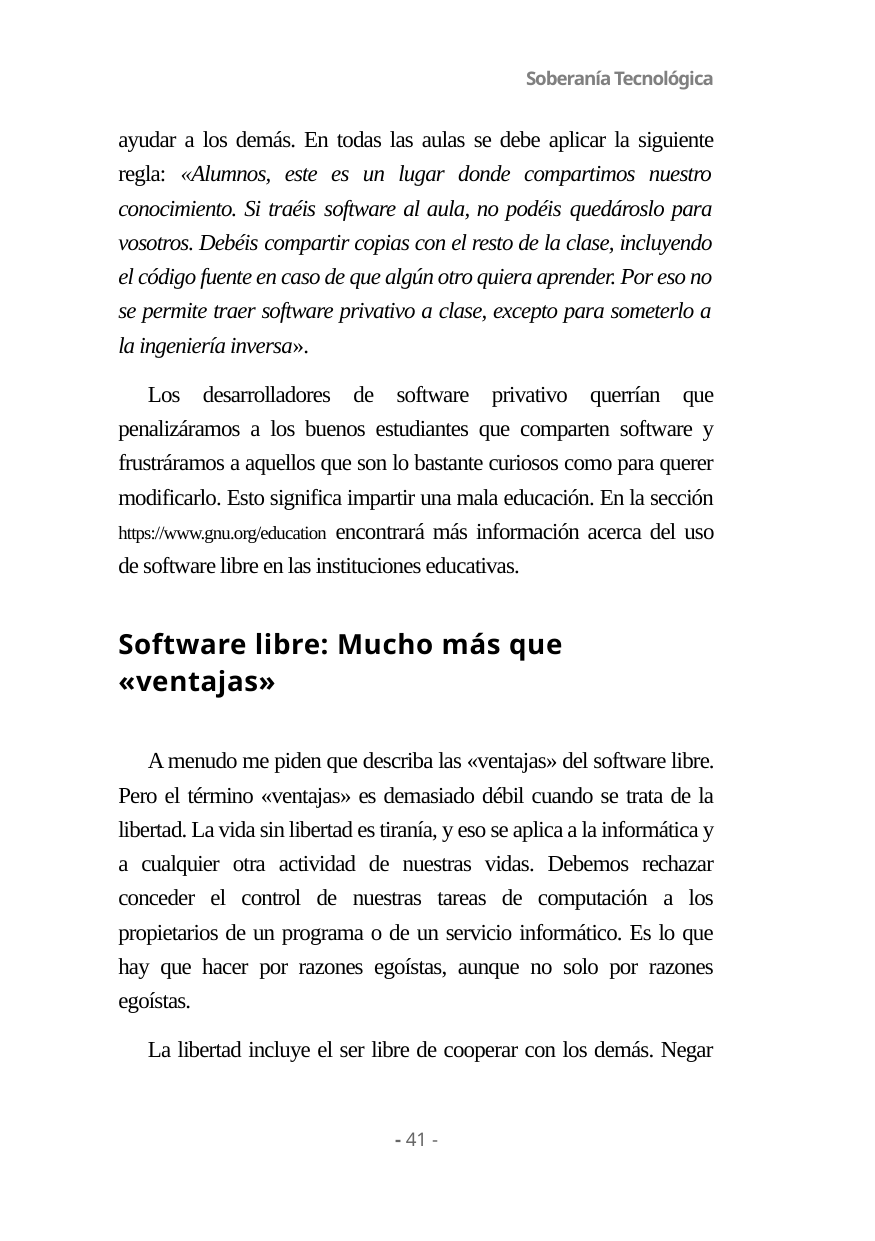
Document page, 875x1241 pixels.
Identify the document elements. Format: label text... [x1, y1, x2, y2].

text Los desarrolladores de software privativo querrían que penalizáramos a los buenos estudiantes que comparten software y frustráramos a aquellos que son lo bastante curiosos como para querer modificarlo. Esto significa impartir una mala educación. En la sección https://www.gnu.org/education encontrará más información acerca del uso de software libre en las instituciones educativas. [118, 375, 714, 580]
subtitle Software libre: Mucho más que «ventajas» [118, 624, 714, 700]
text ayudar a los demás. En todas las aulas se debe aplicar la siguiente regla: «Alumnos, este es un lugar donde compartimos nuestro conocimiento. Si traéis software al aula, no podéis quedároslo para vosotros. Debéis compartir copias con el resto de la clase, incluyendo el código fuente en caso de que algún otro quiera aprender. Por eso no se permite traer software privativo a clase, excepto para someterlo a la ingeniería inversa». [118, 120, 714, 360]
text La libertad incluye el ser libre de cooperar con los demás. Negar [118, 1030, 714, 1064]
text A menudo me piden que describa las «ventajas» del software libre. Pero el término «ventajas» es demasiado débil cuando se trata de la libertad. La vida sin libertad es tiranía, y eso se aplica a la informática y a cualquier otra actividad de nuestras vidas. Debemos rechazar conceder el control de nuestras tareas de computación a los propietarios de un programa o de un servicio informático. Es lo que hay que hacer por razones egoístas, aunque no solo por razones egoístas. [118, 741, 714, 1016]
